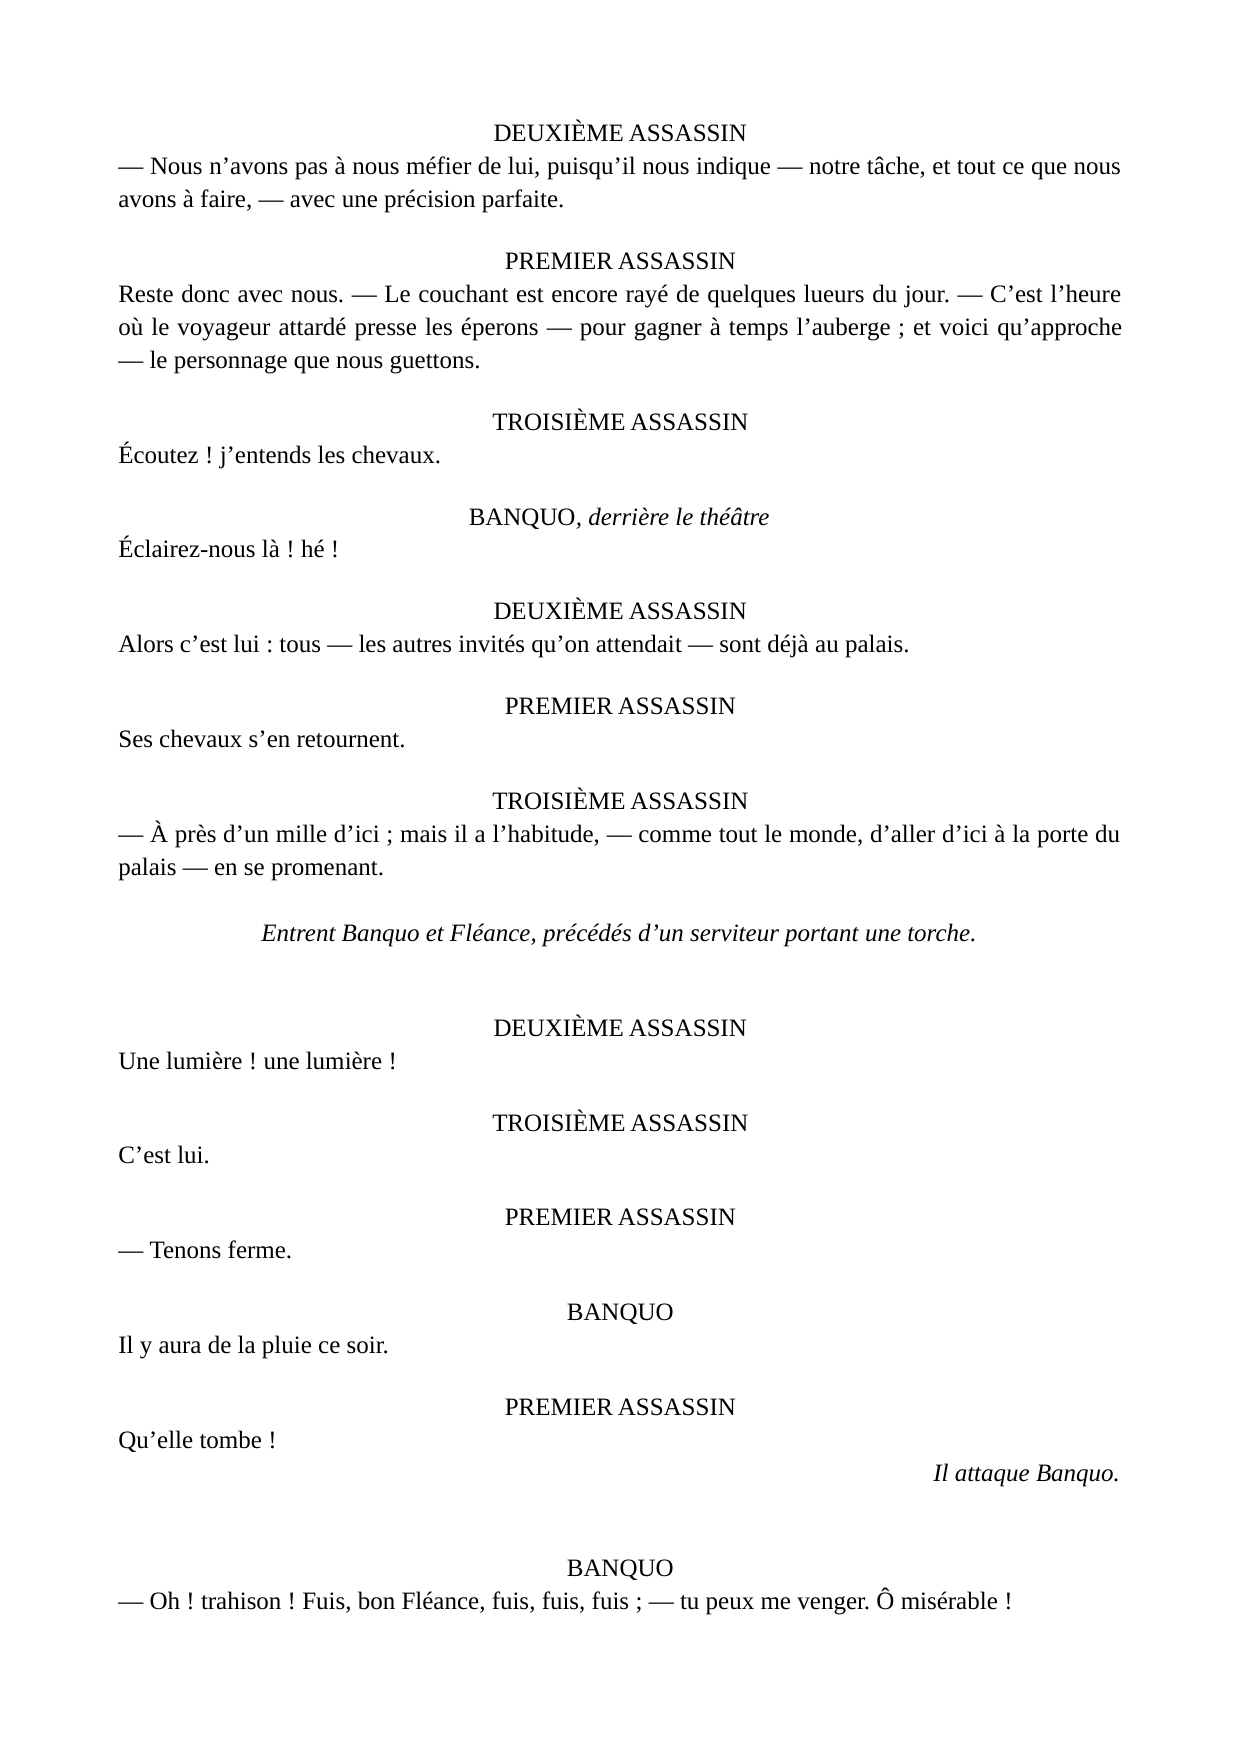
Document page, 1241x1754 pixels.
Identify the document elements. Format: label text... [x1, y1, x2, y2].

text PREMIER ASSASSIN [118, 246, 1122, 275]
text — Nous n’avons pas à nous méfier de lui, puisqu’il nous indique — notre tâche, et tout ce que nous avons à faire, — avec une précision parfaite. [118, 151, 1122, 213]
text Il y aura de la pluie ce soir. [118, 1330, 1122, 1359]
text Qu’elle tombe ! [118, 1425, 1122, 1454]
text — Oh ! trahison ! Fuis, bon Fléance, fuis, fuis, fuis ; — tu peux me venger. Ô misérable ! [118, 1586, 1122, 1614]
text Écoutez ! j’entends les chevaux. [118, 440, 1122, 468]
text DEUXIÈME ASSASSIN [118, 118, 1122, 147]
text PREMIER ASSASSIN [118, 691, 1122, 720]
text TROISIÈME ASSASSIN [118, 407, 1122, 436]
text Une lumière ! une lumière ! [118, 1046, 1122, 1074]
text Reste donc avec nous. — Le couchant est encore rayé de quelques lueurs du jour. — C’est l’heure où le voyageur attardé presse les éperons — pour gagner à temps l’auberge ; et voici qu’approche — le personnage que nous guettons. [118, 279, 1122, 374]
text C’est lui. [118, 1141, 1122, 1169]
text Éclairez-nous là ! hé ! [118, 534, 1122, 563]
text Entrent Banquo et Fléance, précédés d’un serviteur portant une torche. [118, 918, 1122, 947]
text — À près d’un mille d’ici ; mais il a l’habitude, — comme tout le monde, d’aller d’ici à la porte du palais — en se promenant. [118, 819, 1122, 881]
text PREMIER ASSASSIN [118, 1202, 1122, 1231]
text PREMIER ASSASSIN [118, 1392, 1122, 1421]
text Il attaque Banquo. [118, 1458, 1122, 1487]
text Alors c’est lui : tous — les autres invités qu’on attendait — sont déjà au palais. [118, 629, 1122, 658]
text BANQUO [118, 1553, 1122, 1582]
text — Tenons ferme. [118, 1235, 1122, 1264]
text Ses chevaux s’en retournent. [118, 724, 1122, 753]
text DEUXIÈME ASSASSIN [118, 1013, 1122, 1042]
text BANQUO, derrière le théâtre [118, 502, 1122, 530]
text TROISIÈME ASSASSIN [118, 786, 1122, 815]
text DEUXIÈME ASSASSIN [118, 596, 1122, 625]
text TROISIÈME ASSASSIN [118, 1108, 1122, 1136]
text BANQUO [118, 1297, 1122, 1326]
